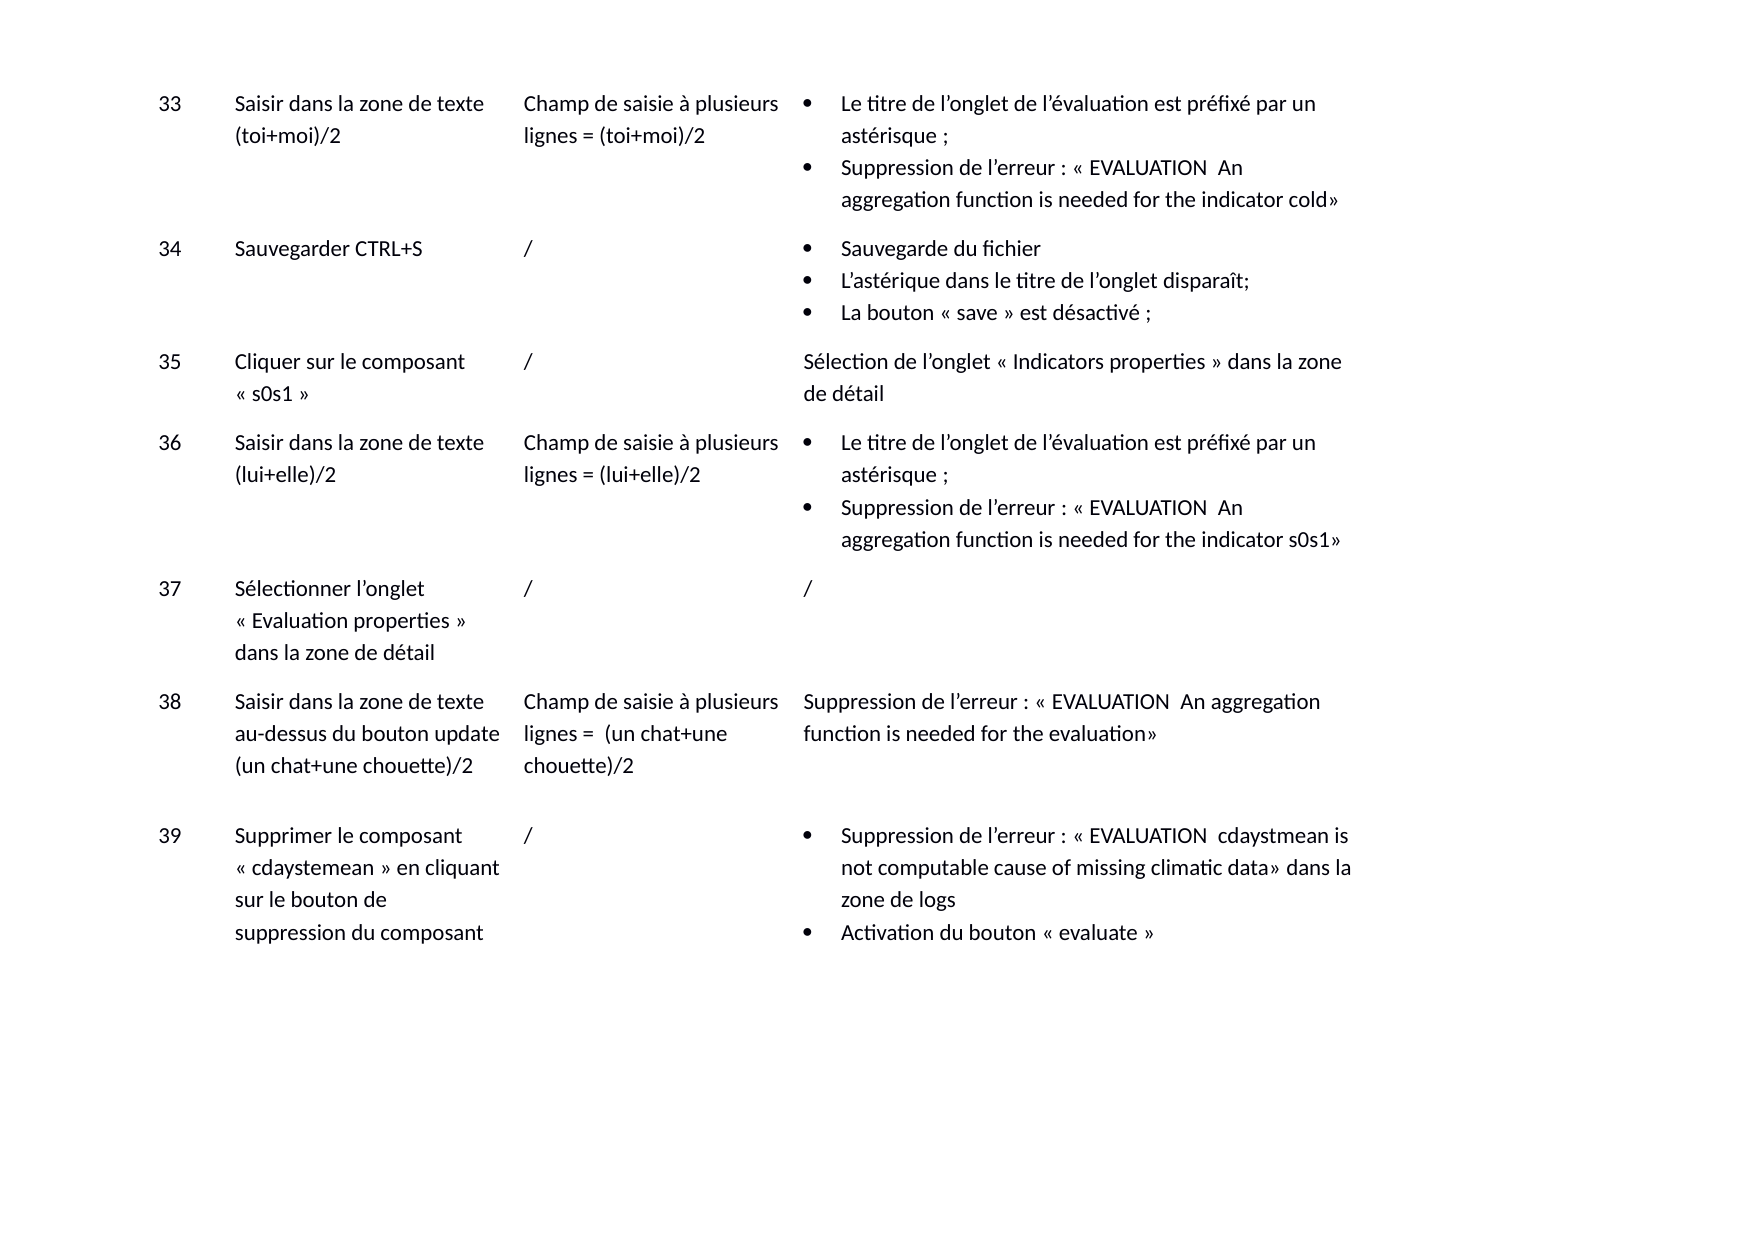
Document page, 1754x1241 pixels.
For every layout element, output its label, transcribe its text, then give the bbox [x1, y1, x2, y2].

table_cell Supprimer le composant « cdaystemean » en cliquant sur le bouton de suppression du composant [223, 821, 512, 966]
table_cell Saisir dans la zone de texte au-dessus du bouton update (un chat+une chouette)/2 [223, 687, 512, 821]
table_cell 33 [147, 89, 223, 234]
table_cell Suppression de l’erreur : « EVALUATION cdaystmean is not computable cause of missing climatic data» dans la zone de logs Activation du bouton « evaluate » [792, 821, 1367, 966]
table_cell 39 [147, 821, 223, 966]
table_cell [1367, 574, 1597, 687]
table_cell Champ de saisie à plusieurs lignes = (toi+moi)/2 [513, 89, 792, 234]
table_cell Sélection de l’onglet « Indicators properties » dans la zone de détail [792, 347, 1367, 428]
table_cell [1367, 89, 1597, 234]
table_cell [1367, 234, 1597, 347]
table_cell Champ de saisie à plusieurs lignes = (lui+elle)/2 [513, 428, 792, 574]
table_cell / [513, 574, 792, 687]
table_cell / [513, 821, 792, 966]
table_cell [1367, 347, 1597, 428]
table_cell 35 [147, 347, 223, 428]
table_cell 37 [147, 574, 223, 687]
table_cell [1367, 428, 1597, 574]
table_cell 36 [147, 428, 223, 574]
table_cell Sauvegarde du fichier L’astérique dans le titre de l’onglet disparaît; La bouton « save » est désactivé ; [792, 234, 1367, 347]
table_cell [1367, 687, 1597, 821]
table_cell 38 [147, 687, 223, 821]
table_cell / [513, 347, 792, 428]
table_cell Saisir dans la zone de texte (lui+elle)/2 [223, 428, 512, 574]
table_cell Saisir dans la zone de texte (toi+moi)/2 [223, 89, 512, 234]
table_cell Sélectionner l’onglet « Evaluation properties » dans la zone de détail [223, 574, 512, 687]
table_cell [1367, 821, 1597, 966]
table_cell / [513, 234, 792, 347]
table_cell 34 [147, 234, 223, 347]
table_cell Le titre de l’onglet de l’évaluation est préfixé par un astérisque ; Suppression de l’erreur : « EVALUATION An aggregation function is needed for the indicator cold» [792, 89, 1367, 234]
table_cell / [792, 574, 1367, 687]
table_cell Cliquer sur le composant « s0s1 » [223, 347, 512, 428]
table_cell Le titre de l’onglet de l’évaluation est préfixé par un astérisque ; Suppression de l’erreur : « EVALUATION An aggregation function is needed for the indicator s0s1» [792, 428, 1367, 574]
table_cell Suppression de l’erreur : « EVALUATION An aggregation function is needed for the evaluation» [792, 687, 1367, 821]
table_cell Champ de saisie à plusieurs lignes = (un chat+une chouette)/2 [513, 687, 792, 821]
table_cell Sauvegarder CTRL+S [223, 234, 512, 347]
